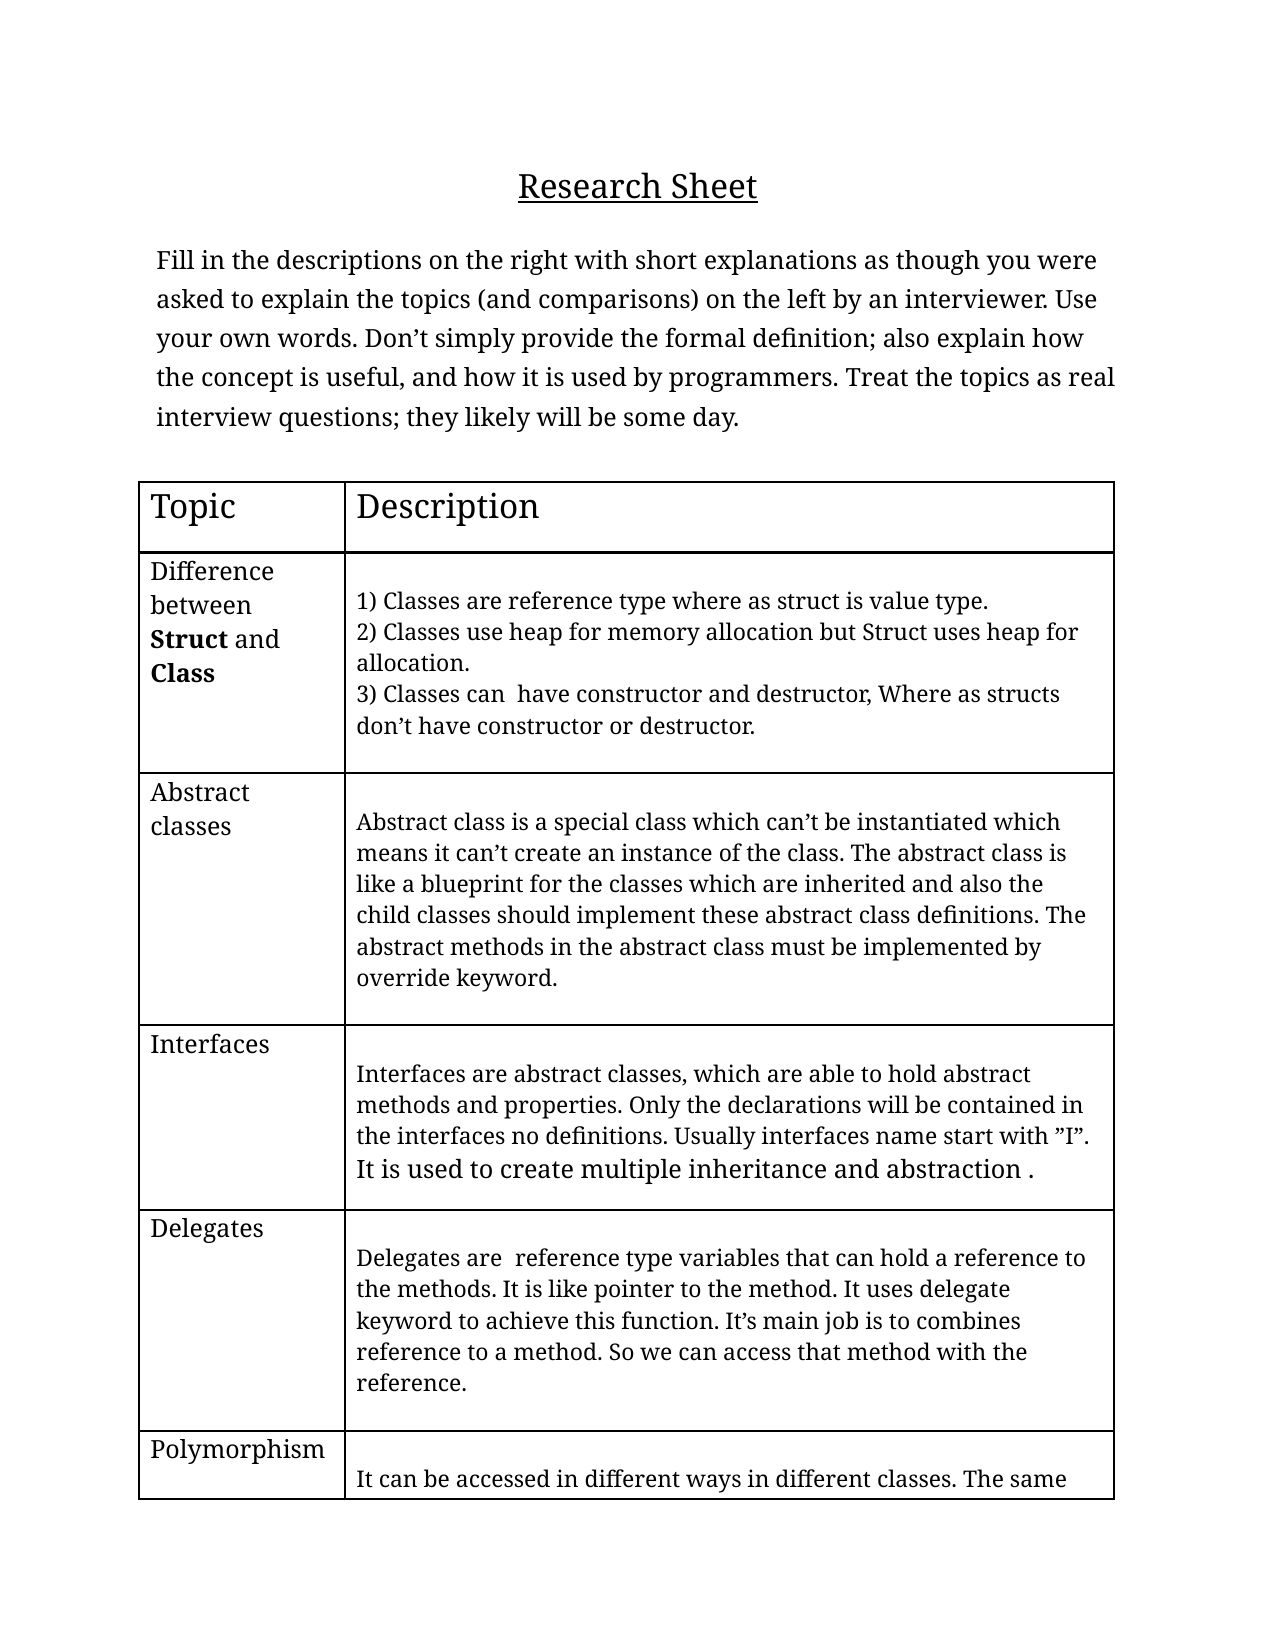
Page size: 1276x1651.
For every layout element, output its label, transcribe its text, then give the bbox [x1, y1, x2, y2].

text Research Sheet [150, 156, 1125, 208]
table_cell Abstract class is a special class which can’t be instantiated which means it can’t create an instance of the class. The abstract class is like a blueprint for the classes which are inherited and also the child classes should implement these abstract class definitions. The abstract methods in the abstract class must be implemented by override keyword. [346, 774, 1113, 1024]
table_cell It can be accessed in different ways in different classes. The same [346, 1432, 1113, 1498]
table_cell Difference between Struct and Class [140, 554, 344, 772]
table_header Description [346, 483, 1113, 551]
table_cell Interfaces [140, 1026, 344, 1209]
table_cell Interfaces are abstract classes, which are able to hold abstract methods and properties. Only the declarations will be contained in the interfaces no definitions. Usually interfaces name start with ”I”. It is used to create multiple inheritance and abstraction . [346, 1026, 1113, 1209]
table_cell Abstract classes [140, 774, 344, 1024]
table_cell Delegates are reference type variables that can hold a reference to the methods. It is like pointer to the method. It uses delegate keyword to achieve this function. It’s main job is to combines reference to a method. So we can access that method with the reference. [346, 1211, 1113, 1430]
table_cell Delegates [140, 1211, 344, 1430]
table_cell Polymorphism [140, 1432, 344, 1498]
text Fill in the descriptions on the right with short explanations as though you were asked to explain the topics (and comparisons) on the left by an interviewer. Use your own words. Don’t simply provide the formal definition; also explain how the concept is useful, and how it is used by programmers. Treat the topics as real interview questions; they likely will be some day. [150, 236, 1125, 433]
table_cell 1) Classes are reference type where as struct is value type. 2) Classes use heap for memory allocation but Struct uses heap for allocation. 3) Classes can have constructor and destructor, Where as structs don’t have constructor or destructor. [346, 554, 1113, 772]
table_header Topic [140, 483, 344, 551]
